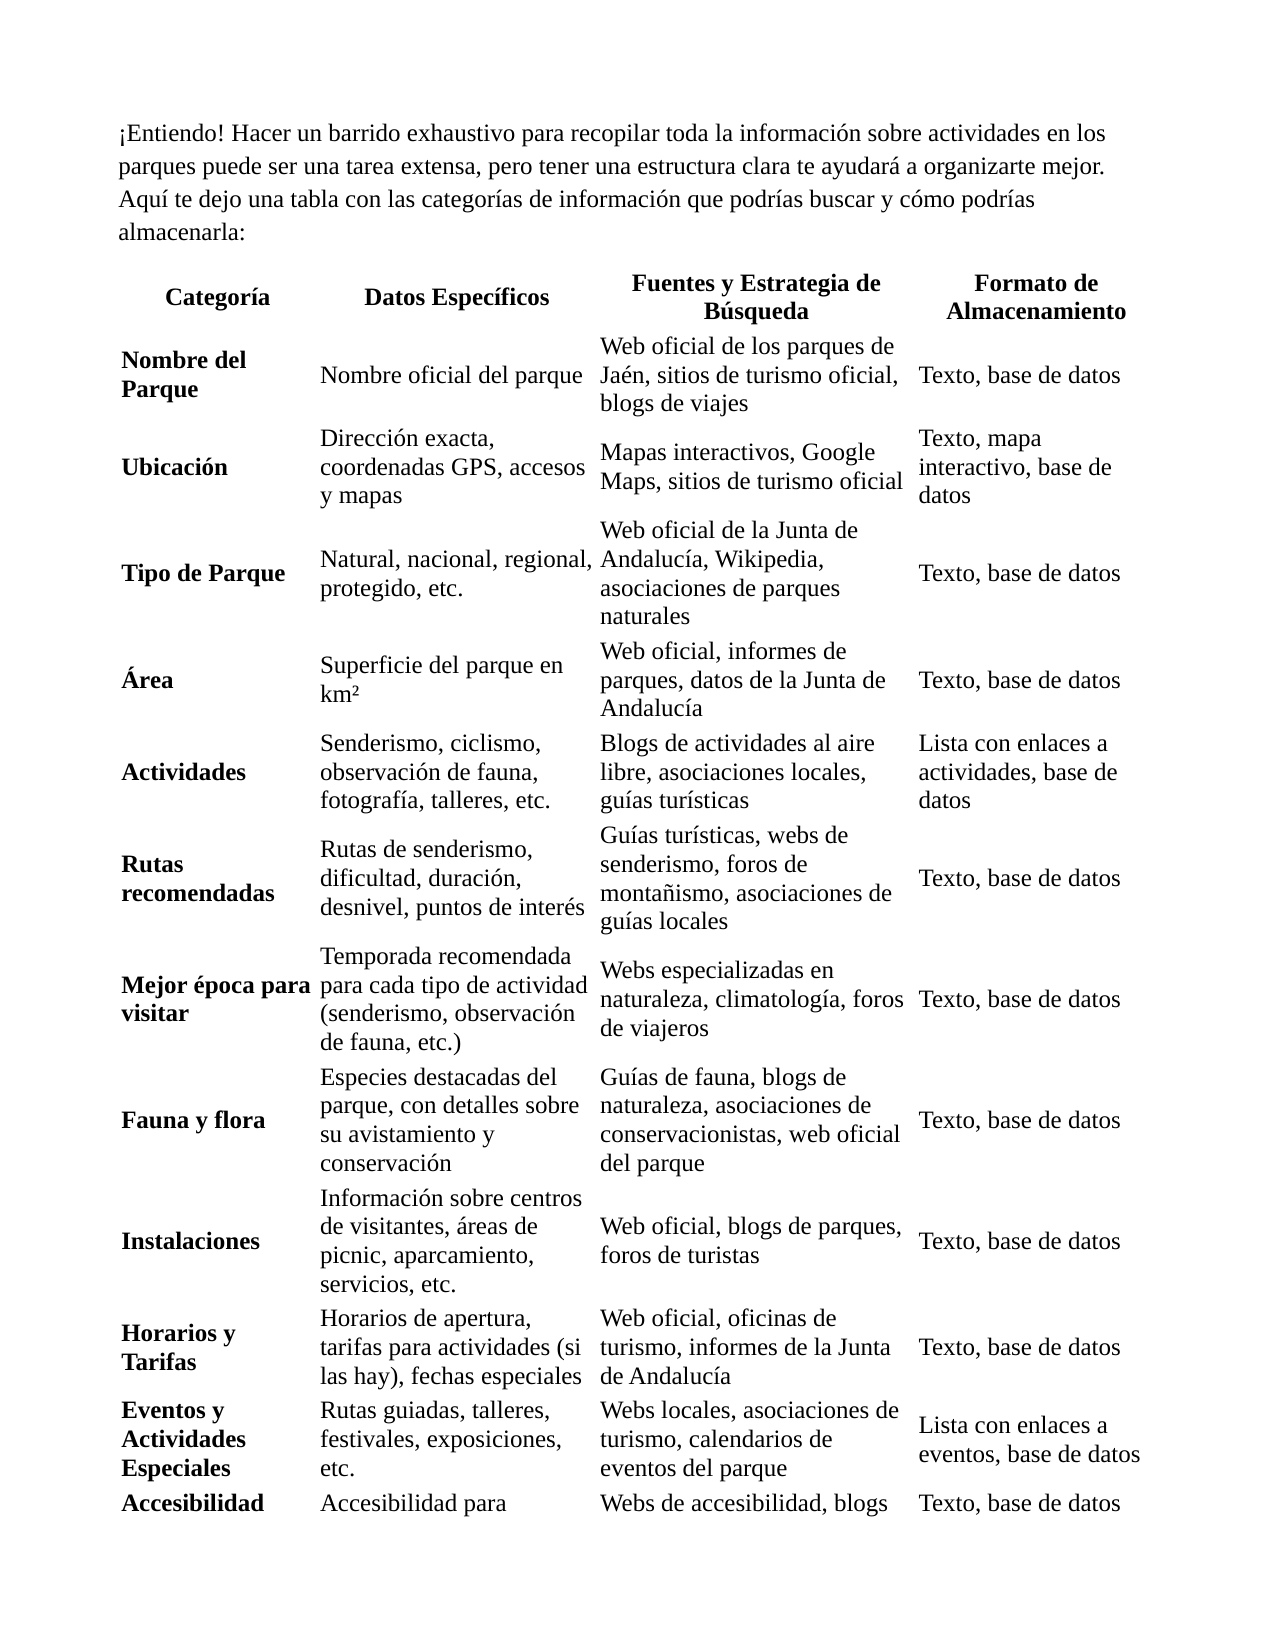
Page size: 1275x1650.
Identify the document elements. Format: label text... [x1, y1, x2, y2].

table_cell Nombre oficial del parque [317, 328, 597, 420]
table_cell Texto, base de datos [915, 512, 1157, 633]
table_cell Webs locales, asociaciones de turismo, calendarios de eventos del parque [597, 1393, 915, 1485]
table_cell Texto, base de datos [915, 1485, 1157, 1519]
table_cell Dirección exacta, coordenadas GPS, accesos y mapas [317, 420, 597, 512]
table_cell Texto, base de datos [915, 817, 1157, 938]
table_cell Web oficial de la Junta de Andalucía, Wikipedia, asociaciones de parques naturales [597, 512, 915, 633]
table_cell Rutas recomendadas [118, 817, 317, 938]
table_cell Horarios de apertura, tarifas para actividades (si las hay), fechas especiales [317, 1301, 597, 1393]
table_cell Webs especializadas en naturaleza, climatología, foros de viajeros [597, 938, 915, 1059]
table_cell Texto, base de datos [915, 1301, 1157, 1393]
table_cell Mapas interactivos, Google Maps, sitios de turismo oficial [597, 420, 915, 512]
table_cell Tipo de Parque [118, 512, 317, 633]
table_header Datos Específicos [317, 265, 597, 328]
table_cell Web oficial de los parques de Jaén, sitios de turismo oficial, blogs de viajes [597, 328, 915, 420]
table_cell Accesibilidad para [317, 1485, 597, 1519]
table_header Formato de Almacenamiento [915, 265, 1157, 328]
table_cell Nombre del Parque [118, 328, 317, 420]
table_cell Guías turísticas, webs de senderismo, foros de montañismo, asociaciones de guías locales [597, 817, 915, 938]
table_cell Instalaciones [118, 1180, 317, 1301]
table_cell Temporada recomendada para cada tipo de actividad (senderismo, observación de fauna, etc.) [317, 938, 597, 1059]
table_cell Rutas guiadas, talleres, festivales, exposiciones, etc. [317, 1393, 597, 1485]
table_cell Actividades [118, 725, 317, 817]
table_cell Fauna y flora [118, 1059, 317, 1180]
table_cell Especies destacadas del parque, con detalles sobre su avistamiento y conservación [317, 1059, 597, 1180]
table_cell Mejor época para visitar [118, 938, 317, 1059]
table_cell Información sobre centros de visitantes, áreas de picnic, aparcamiento, servicios, etc. [317, 1180, 597, 1301]
table_cell Horarios y Tarifas [118, 1301, 317, 1393]
table_cell Texto, base de datos [915, 633, 1157, 725]
table_cell Área [118, 633, 317, 725]
table_cell Senderismo, ciclismo, observación de fauna, fotografía, talleres, etc. [317, 725, 597, 817]
table_cell Texto, base de datos [915, 328, 1157, 420]
table_cell Rutas de senderismo, dificultad, duración, desnivel, puntos de interés [317, 817, 597, 938]
text ¡Entiendo! Hacer un barrido exhaustivo para recopilar toda la información sobre actividades en los parques puede ser una tarea extensa, pero tener una estructura clara te ayudará a organizarte mejor. Aquí te dejo una tabla con las categorías de información que podrías buscar y cómo podrías almacenarla: [118, 118, 1157, 246]
table_cell Guías de fauna, blogs de naturaleza, asociaciones de conservacionistas, web oficial del parque [597, 1059, 915, 1180]
table_cell Lista con enlaces a eventos, base de datos [915, 1393, 1157, 1485]
table_cell Texto, base de datos [915, 1180, 1157, 1301]
table_cell Web oficial, oficinas de turismo, informes de la Junta de Andalucía [597, 1301, 915, 1393]
table_cell Eventos y Actividades Especiales [118, 1393, 317, 1485]
table_cell Blogs de actividades al aire libre, asociaciones locales, guías turísticas [597, 725, 915, 817]
table_cell Superficie del parque en km² [317, 633, 597, 725]
table_cell Web oficial, informes de parques, datos de la Junta de Andalucía [597, 633, 915, 725]
table_cell Texto, base de datos [915, 1059, 1157, 1180]
table_cell Texto, base de datos [915, 938, 1157, 1059]
table_cell Ubicación [118, 420, 317, 512]
table_cell Lista con enlaces a actividades, base de datos [915, 725, 1157, 817]
table_cell Accesibilidad [118, 1485, 317, 1519]
table_header Categoría [118, 265, 317, 328]
table_header Fuentes y Estrategia de Búsqueda [597, 265, 915, 328]
table_cell Webs de accesibilidad, blogs [597, 1485, 915, 1519]
table_cell Natural, nacional, regional, protegido, etc. [317, 512, 597, 633]
table_cell Texto, mapa interactivo, base de datos [915, 420, 1157, 512]
table_cell Web oficial, blogs de parques, foros de turistas [597, 1180, 915, 1301]
